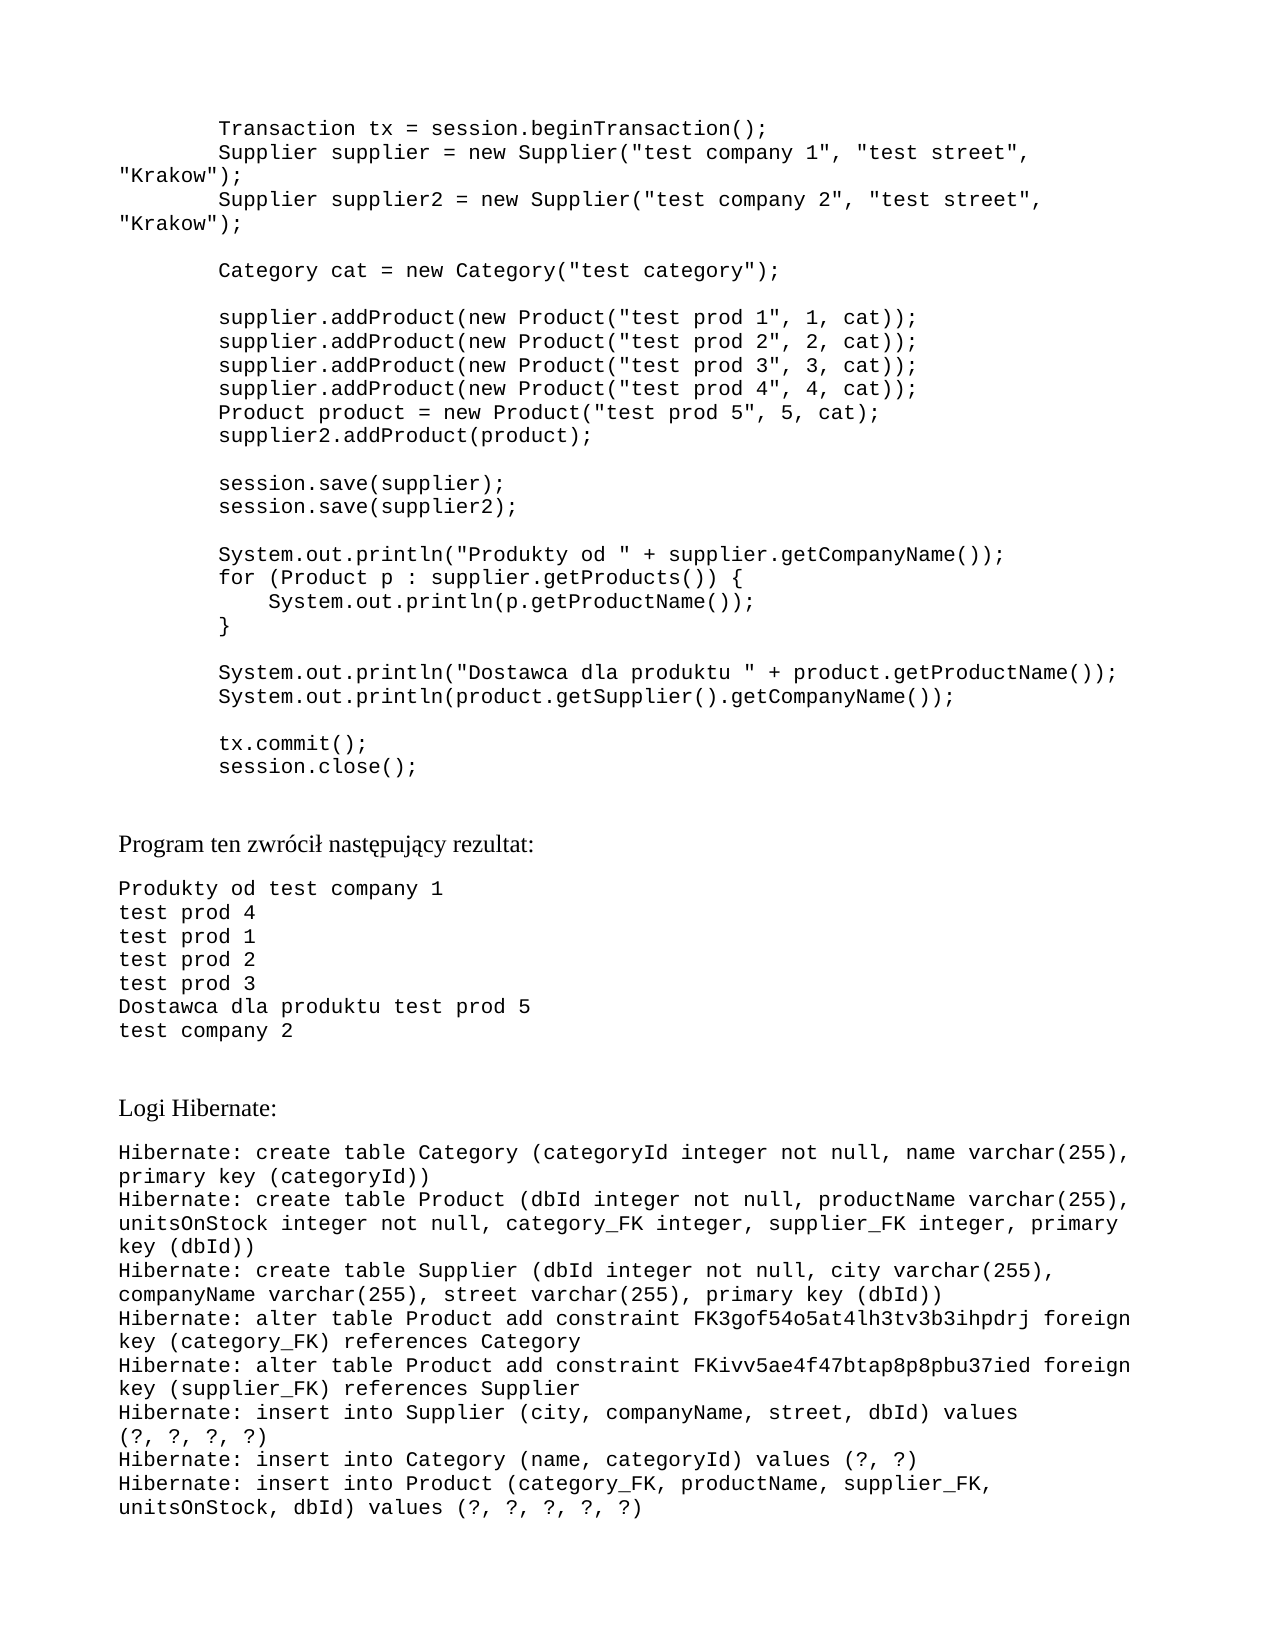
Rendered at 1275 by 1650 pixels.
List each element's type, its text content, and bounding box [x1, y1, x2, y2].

text Hibernate: create table Supplier (dbId integer not null, city varchar(255), companyName varchar(255), street varchar(255), primary key (dbId)) [118, 1260, 1157, 1307]
text Hibernate: insert into Supplier (city, companyName, street, dbId) values (?, ?, ?, ?) [118, 1402, 1157, 1449]
text supplier2.addProduct(product); [118, 426, 1157, 449]
text Transaction tx = session.beginTransaction(); [118, 118, 1157, 142]
text System.out.println(p.getProductName()); [118, 591, 1157, 615]
text Hibernate: alter table Product add constraint FKivv5ae4f47btap8p8pbu37ied foreign key (supplier_FK) references Supplier [118, 1355, 1157, 1402]
text Hibernate: create table Category (categoryId integer not null, name varchar(255), primary key (categoryId)) [118, 1142, 1157, 1189]
text } [118, 615, 1157, 638]
text Hibernate: alter table Product add constraint FK3gof54o5at4lh3tv3b3ihpdrj foreign key (category_FK) references Category [118, 1307, 1157, 1355]
text Hibernate: insert into Product (category_FK, productName, supplier_FK, unitsOnStock, dbId) values (?, ?, ?, ?, ?) [118, 1473, 1157, 1520]
text session.close(); [118, 757, 1157, 780]
text supplier.addProduct(new Product("test prod 4", 4, cat)); [118, 378, 1157, 402]
text test prod 4 [118, 902, 1157, 926]
text supplier.addProduct(new Product("test prod 3", 3, cat)); [118, 354, 1157, 378]
text session.save(supplier2); [118, 496, 1157, 520]
text for (Product p : supplier.getProducts()) { [118, 567, 1157, 591]
text System.out.println("Dostawca dla produktu " + product.getProductName()); [118, 662, 1157, 686]
text test company 2 [118, 1020, 1157, 1044]
text session.save(supplier); [118, 473, 1157, 496]
text test prod 3 [118, 973, 1157, 997]
text Supplier supplier = new Supplier("test company 1", "test street", "Krakow"); [118, 142, 1157, 189]
text test prod 1 [118, 926, 1157, 949]
text supplier.addProduct(new Product("test prod 1", 1, cat)); [118, 307, 1157, 331]
text tx.commit(); [118, 733, 1157, 757]
text test prod 2 [118, 949, 1157, 973]
text supplier.addProduct(new Product("test prod 2", 2, cat)); [118, 331, 1157, 354]
text Logi Hibernate: [118, 1093, 1157, 1122]
text Supplier supplier2 = new Supplier("test company 2", "test street", "Krakow"); [118, 189, 1157, 236]
text Program ten zwrócił następujący rezultat: [118, 829, 1157, 858]
text Category cat = new Category("test category"); [118, 260, 1157, 284]
text Produkty od test company 1 [118, 878, 1157, 902]
text Hibernate: insert into Category (name, categoryId) values (?, ?) [118, 1449, 1157, 1473]
text System.out.println("Produkty od " + supplier.getCompanyName()); [118, 544, 1157, 567]
text Hibernate: create table Product (dbId integer not null, productName varchar(255), unitsOnStock integer not null, category_FK integer, supplier_FK integer, primary key (dbId)) [118, 1189, 1157, 1260]
text Product product = new Product("test prod 5", 5, cat); [118, 402, 1157, 426]
text Dostawca dla produktu test prod 5 [118, 997, 1157, 1020]
text System.out.println(product.getSupplier().getCompanyName()); [118, 686, 1157, 709]
